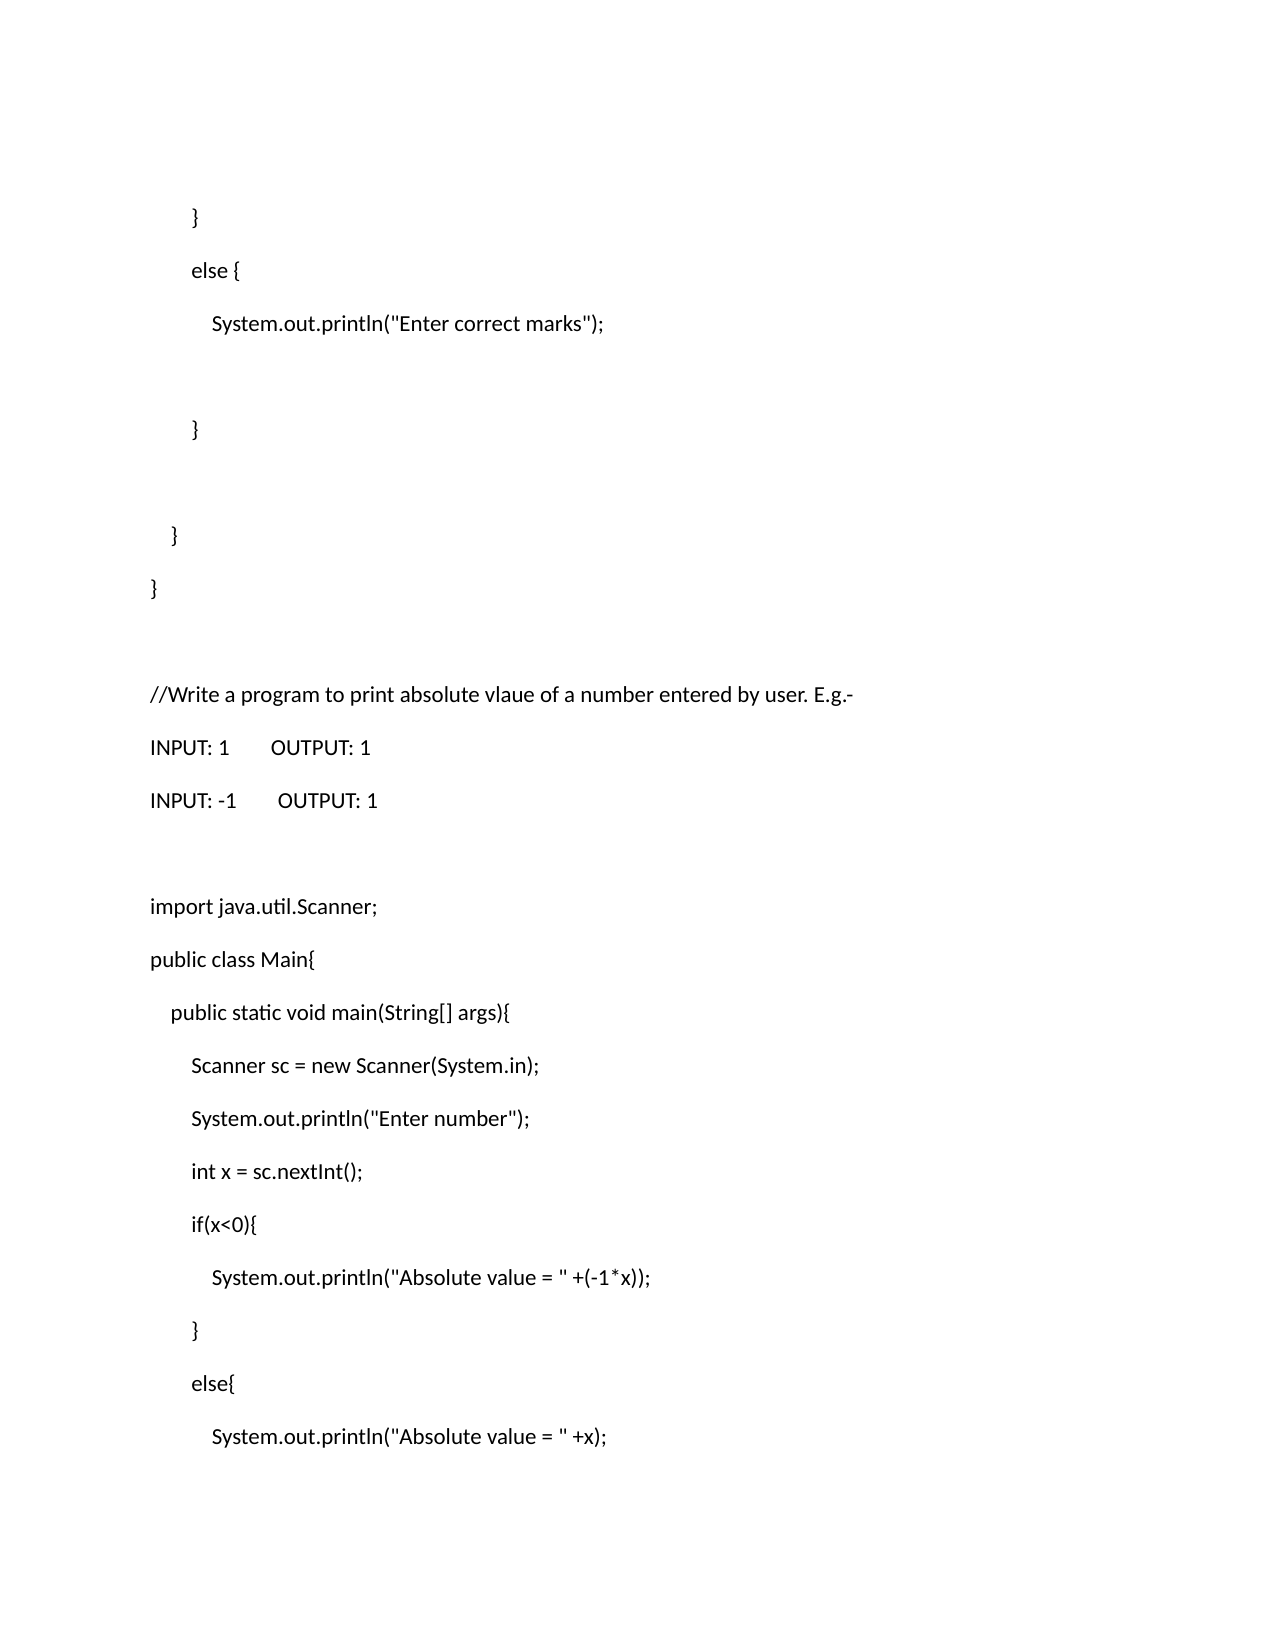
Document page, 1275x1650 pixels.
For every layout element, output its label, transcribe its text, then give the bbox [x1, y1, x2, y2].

text System.out.println("Absolute value = " +(-1*x)); [150, 1263, 1125, 1291]
text System.out.println("Enter correct marks"); [150, 309, 1125, 337]
text //Write a program to print absolute vlaue of a number entered by user. E.g.- [150, 680, 1125, 708]
text if(x<0){ [150, 1210, 1125, 1238]
text import java.util.Scanner; [150, 892, 1125, 920]
text else { [150, 256, 1125, 284]
text } [150, 574, 1125, 602]
text System.out.println("Absolute value = " +x); [150, 1422, 1125, 1451]
text } [150, 1316, 1125, 1344]
text else{ [150, 1369, 1125, 1397]
text } [150, 521, 1125, 549]
text Scanner sc = new Scanner(System.in); [150, 1051, 1125, 1079]
text public static void main(String[] args){ [150, 998, 1125, 1026]
text public class Main{ [150, 945, 1125, 973]
text System.out.println("Enter number"); [150, 1104, 1125, 1132]
text } [150, 415, 1125, 443]
text int x = sc.nextInt(); [150, 1157, 1125, 1185]
text INPUT: -1 OUTPUT: 1 [150, 786, 1125, 814]
text INPUT: 1 OUTPUT: 1 [150, 733, 1125, 761]
text } [150, 203, 1125, 231]
